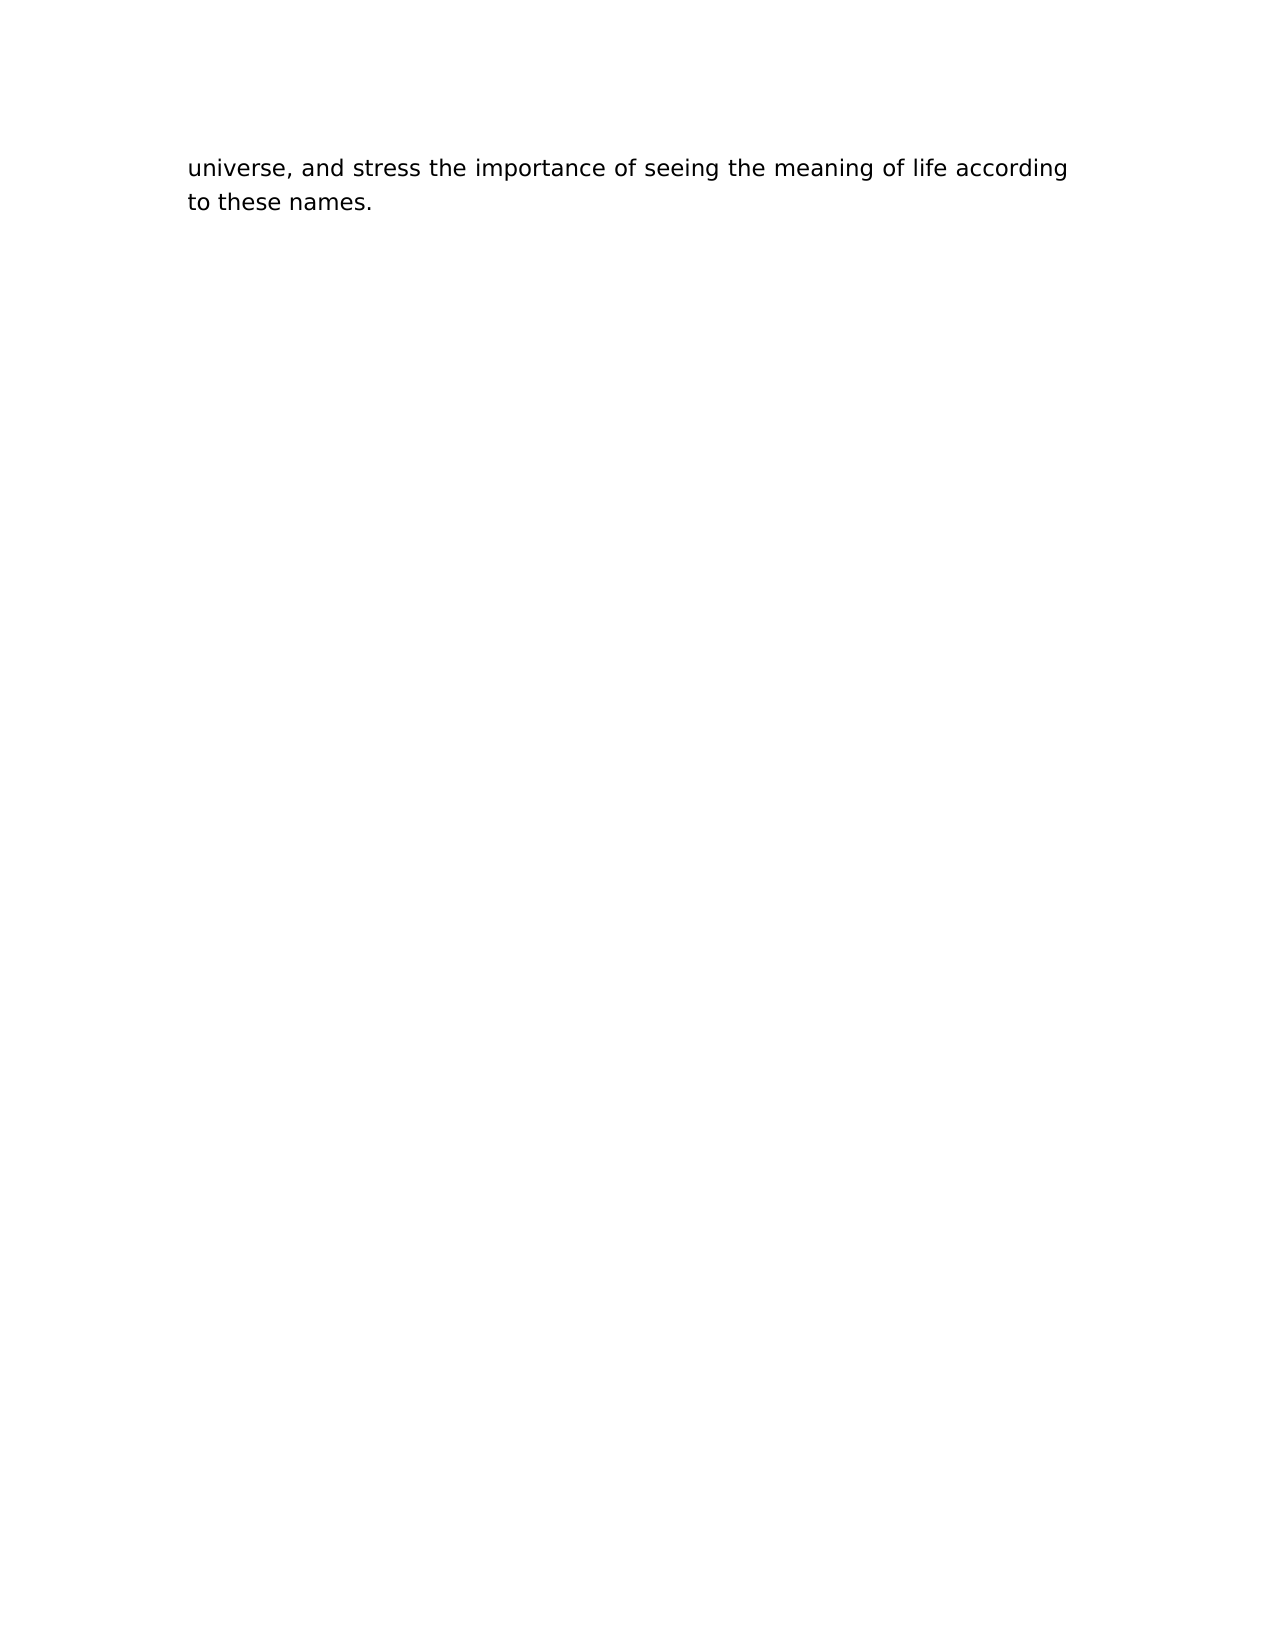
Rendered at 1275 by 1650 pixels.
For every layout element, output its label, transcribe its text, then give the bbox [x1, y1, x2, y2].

text universe, and stress the importance of seeing the meaning of life according to these names. [187, 150, 1070, 217]
